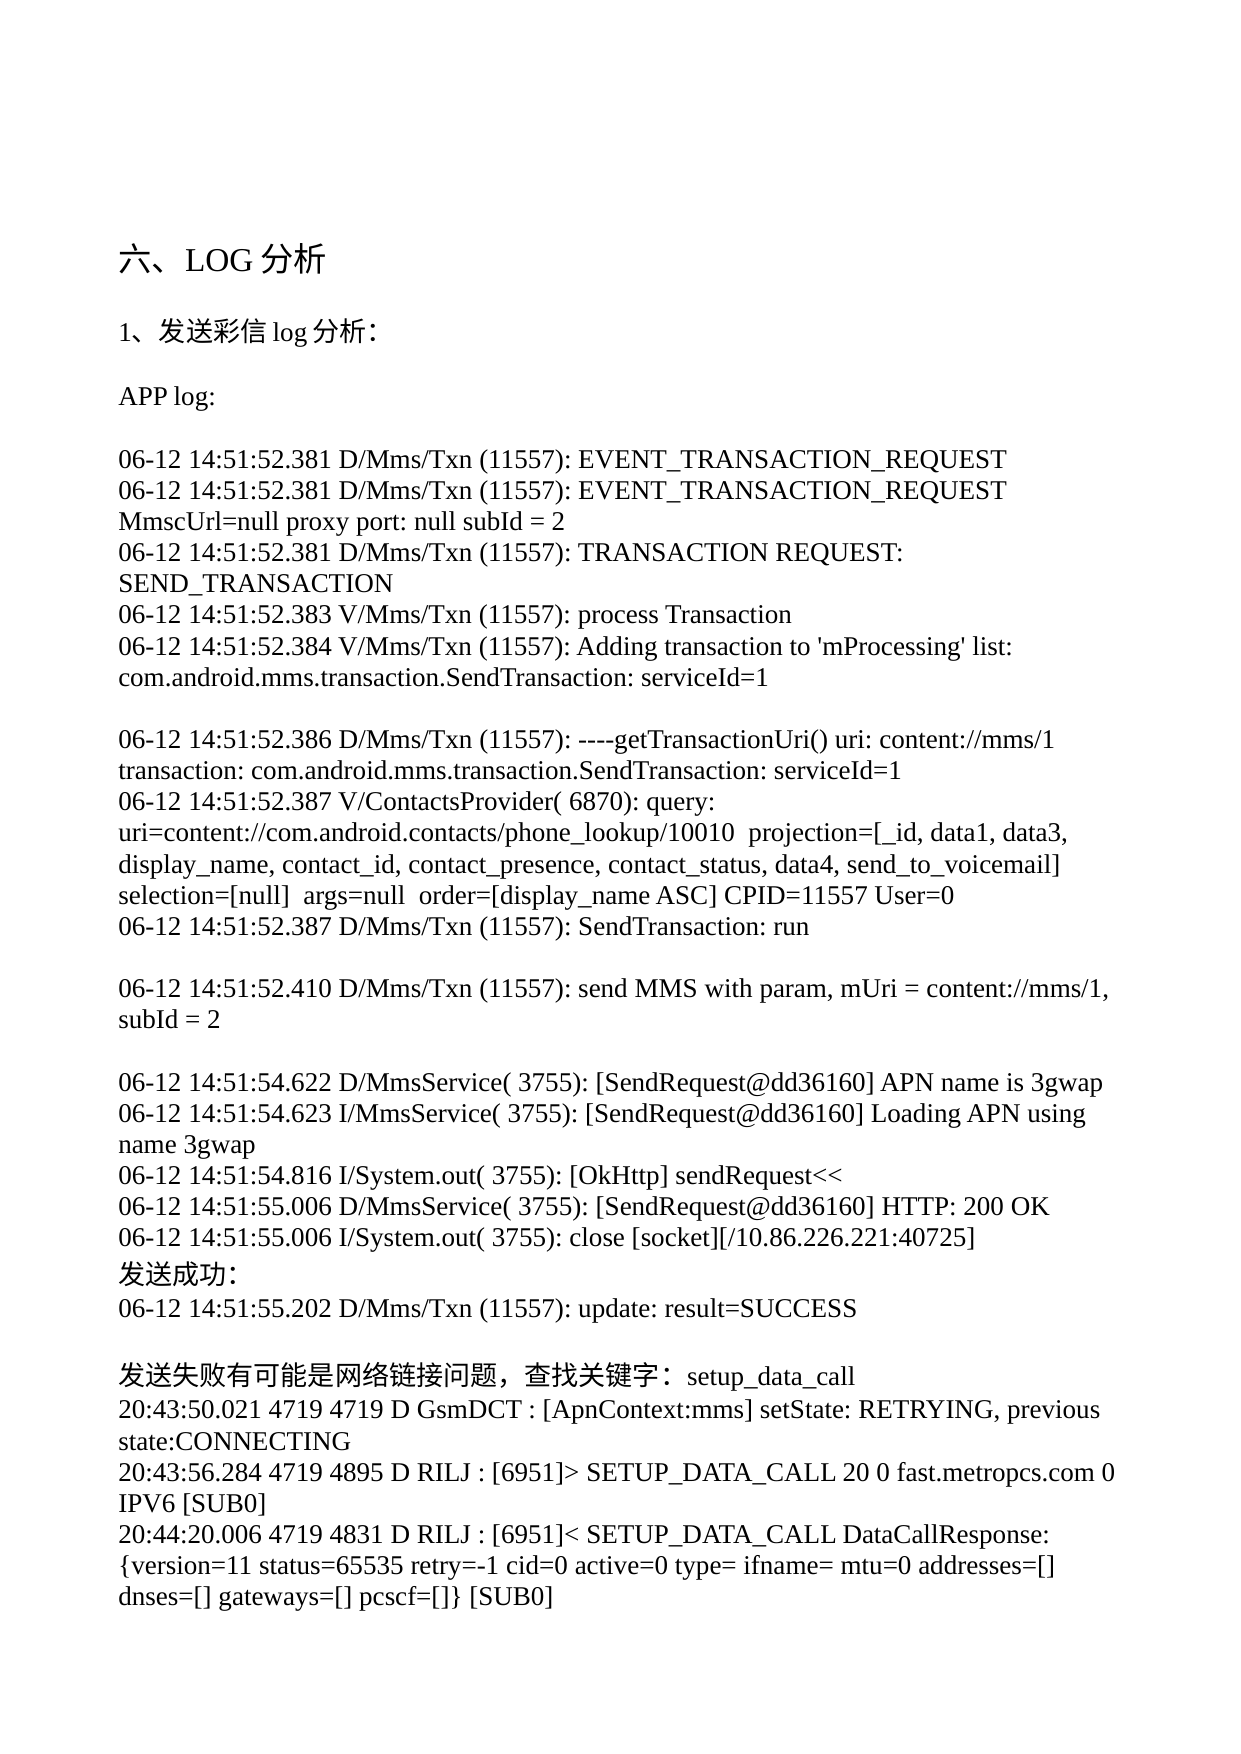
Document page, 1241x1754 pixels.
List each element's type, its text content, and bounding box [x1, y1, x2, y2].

text 06-12 14:51:52.387 V/ContactsProvider( 6870): query: uri=content://com.android.contacts/phone_lookup/10010 projection=[_id, data1, data3, display_name, contact_id, contact_presence, contact_status, data4, send_to_voicemail] selection=[null] args=null order=[display_name ASC] CPID=11557 User=0 [118, 785, 1122, 910]
text 06-12 14:51:55.006 D/MmsService( 3755): [SendRequest@dd36160] HTTP: 200 OK [118, 1190, 1122, 1221]
text 06-12 14:51:52.386 D/Mms/Txn (11557): ----getTransactionUri() uri: content://mms/1 transaction: com.android.mms.transaction.SendTransaction: serviceId=1 [118, 723, 1122, 785]
text 06-12 14:51:52.410 D/Mms/Txn (11557): send MMS with param, mUri = content://mms/1, subId = 2 [118, 972, 1122, 1034]
text 20:43:50.021 4719 4719 D GsmDCT : [ApnContext:mms] setState: RETRYING, previous state:CONNECTING [118, 1393, 1122, 1456]
text 06-12 14:51:52.381 D/Mms/Txn (11557): EVENT_TRANSACTION_REQUEST MmscUrl=null proxy port: null subId = 2 [118, 474, 1122, 536]
text 六、LOG分析 [118, 233, 1122, 281]
text 20:44:20.006 4719 4831 D RILJ : [6951]< SETUP_DATA_CALL DataCallResponse: {version=11 status=65535 retry=-1 cid=0 active=0 type= ifname= mtu=0 addresses=[] dnses=[] gateways=[] pcscf=[]} [SUB0] [118, 1518, 1122, 1611]
text 发送成功： [118, 1253, 1122, 1292]
text 06-12 14:51:54.622 D/MmsService( 3755): [SendRequest@dd36160] APN name is 3gwap [118, 1066, 1122, 1097]
text 06-12 14:51:54.816 I/System.out( 3755): [OkHttp] sendRequest<< [118, 1159, 1122, 1190]
text 06-12 14:51:54.623 I/MmsService( 3755): [SendRequest@dd36160] Loading APN using name 3gwap [118, 1097, 1122, 1159]
text 06-12 14:51:52.381 D/Mms/Txn (11557): TRANSACTION REQUEST: SEND_TRANSACTION [118, 536, 1122, 598]
text 06-12 14:51:52.384 V/Mms/Txn (11557): Adding transaction to 'mProcessing' list: com.android.mms.transaction.SendTransaction: serviceId=1 [118, 630, 1122, 692]
text 06-12 14:51:55.006 I/System.out( 3755): close [socket][/10.86.226.221:40725] [118, 1221, 1122, 1253]
text APP log: [118, 381, 1122, 412]
text 06-12 14:51:55.202 D/Mms/Txn (11557): update: result=SUCCESS [118, 1292, 1122, 1323]
text 发送失败有可能是网络链接问题，查找关键字：setup_data_call [118, 1354, 1122, 1393]
text 1、发送彩信log分析： [118, 310, 1122, 349]
text 06-12 14:51:52.381 D/Mms/Txn (11557): EVENT_TRANSACTION_REQUEST [118, 443, 1122, 474]
text 06-12 14:51:52.387 D/Mms/Txn (11557): SendTransaction: run [118, 910, 1122, 941]
text 20:43:56.284 4719 4895 D RILJ : [6951]> SETUP_DATA_CALL 20 0 fast.metropcs.com 0 IPV6 [SUB0] [118, 1456, 1122, 1518]
text 06-12 14:51:52.383 V/Mms/Txn (11557): process Transaction [118, 598, 1122, 630]
